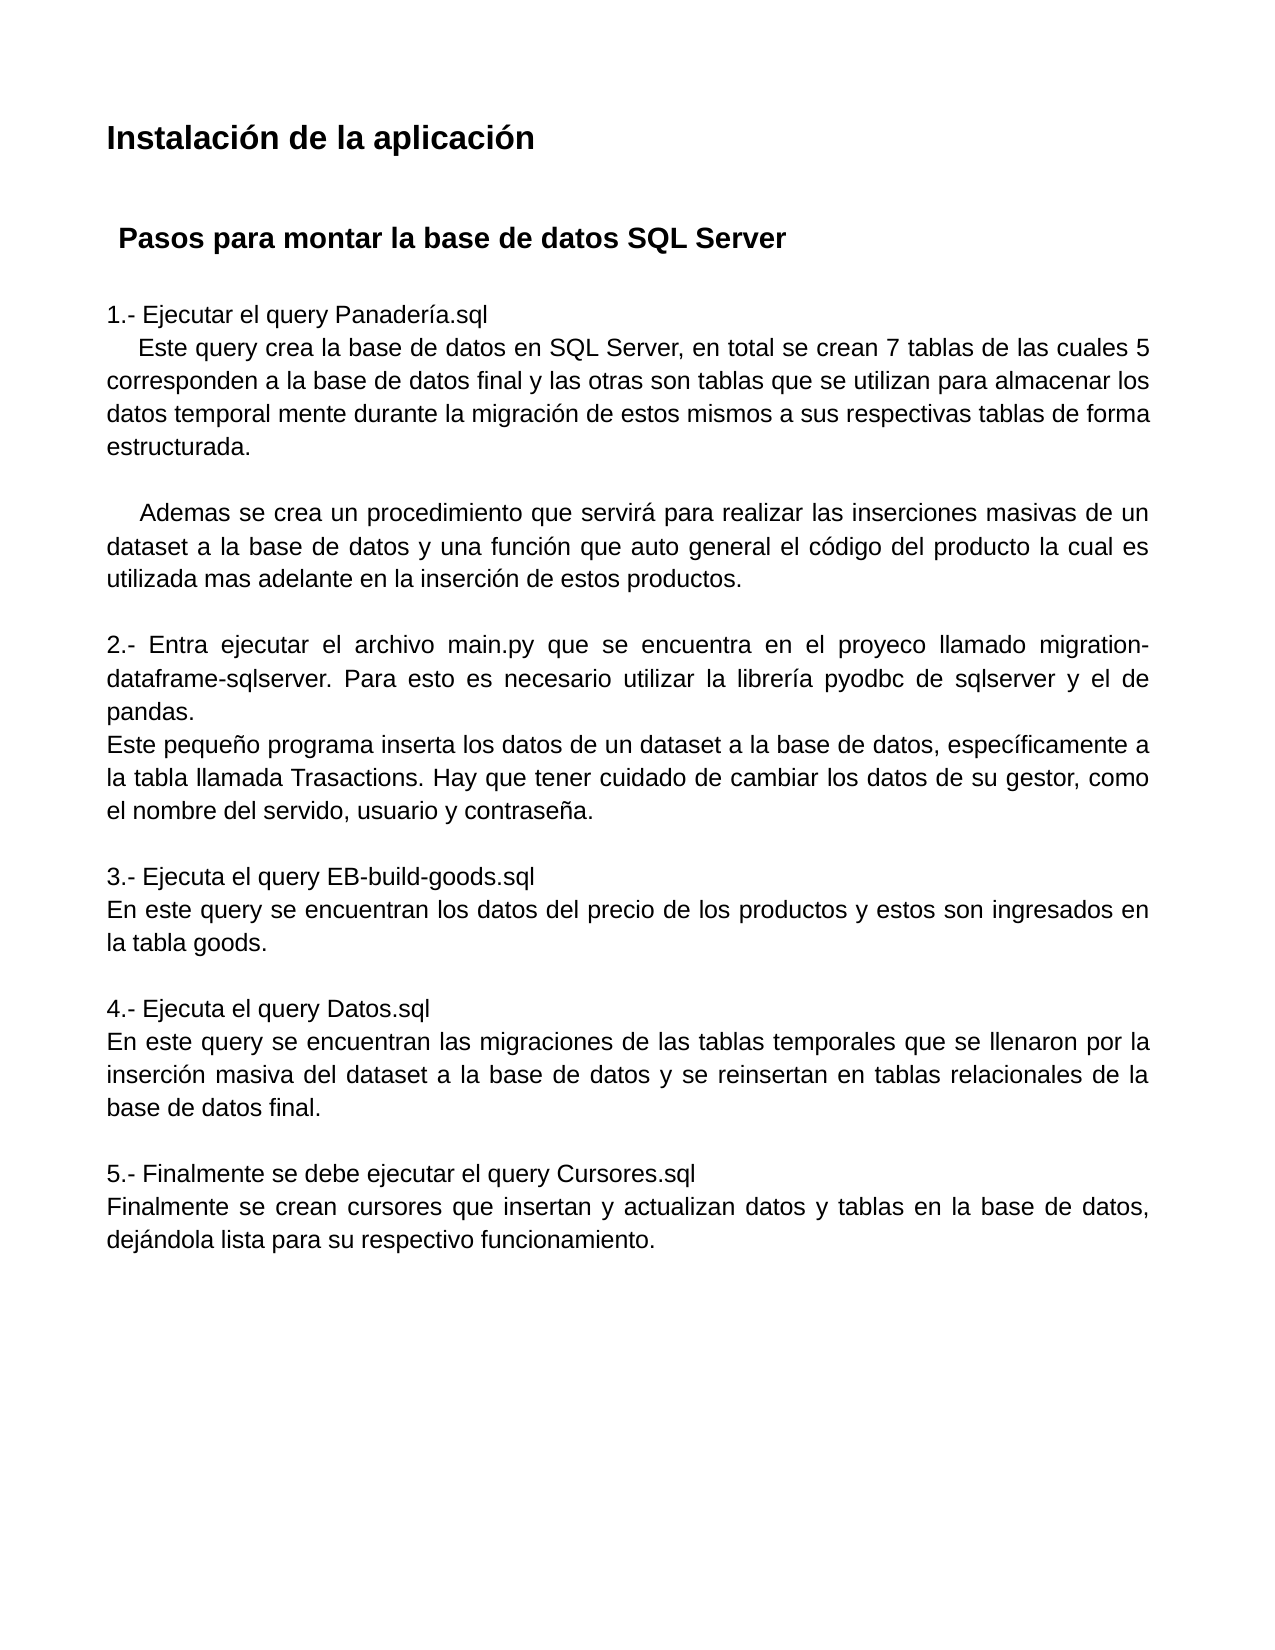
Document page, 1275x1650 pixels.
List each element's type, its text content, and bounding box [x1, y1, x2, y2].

subtitle Instalación de la aplicación [106, 118, 1151, 157]
subtitle Ademas se crea un procedimiento que servirá para realizar las inserciones masivas de un dataset a la base de datos y una función que auto general el código del producto la cual es utilizada mas adelante en la inserción de estos productos. [106, 498, 1151, 593]
subtitle 3.- Ejecuta el query EB-build-goods.sql [106, 862, 1151, 890]
subtitle 4.- Ejecuta el query Datos.sql [106, 994, 1151, 1022]
subtitle Este pequeño programa inserta los datos de un dataset a la base de datos, específicamente a la tabla llamada Trasactions. Hay que tener cuidado de cambiar los datos de su gestor, como el nombre del servido, usuario y contraseña. [106, 729, 1151, 824]
subtitle 5.- Finalmente se debe ejecutar el query Cursores.sql [106, 1159, 1151, 1188]
subtitle Finalmente se crean cursores que insertan y actualizan datos y tablas en la base de datos, dejándola lista para su respectivo funcionamiento. [106, 1192, 1151, 1254]
subtitle Pasos para montar la base de datos SQL Server [118, 221, 1157, 255]
subtitle Este query crea la base de datos en SQL Server, en total se crean 7 tablas de las cuales 5 corresponden a la base de datos final y las otras son tablas que se utilizan para almacenar los datos temporal mente durante la migración de estos mismos a sus respectivas tablas de forma estructurada. [106, 333, 1151, 461]
subtitle En este query se encuentran los datos del precio de los productos y estos son ingresados en la tabla goods. [106, 895, 1151, 956]
subtitle 2.- Entra ejecutar el archivo main.py que se encuentra en el proyeco llamado migration-dataframe-sqlserver. Para esto es necesario utilizar la librería pyodbc de sqlserver y el de pandas. [106, 631, 1151, 725]
subtitle En este query se encuentran las migraciones de las tablas temporales que se llenaron por la inserción masiva del dataset a la base de datos y se reinsertan en tablas relacionales de la base de datos final. [106, 1027, 1151, 1122]
subtitle 1.- Ejecutar el query Panadería.sql [106, 300, 1151, 329]
